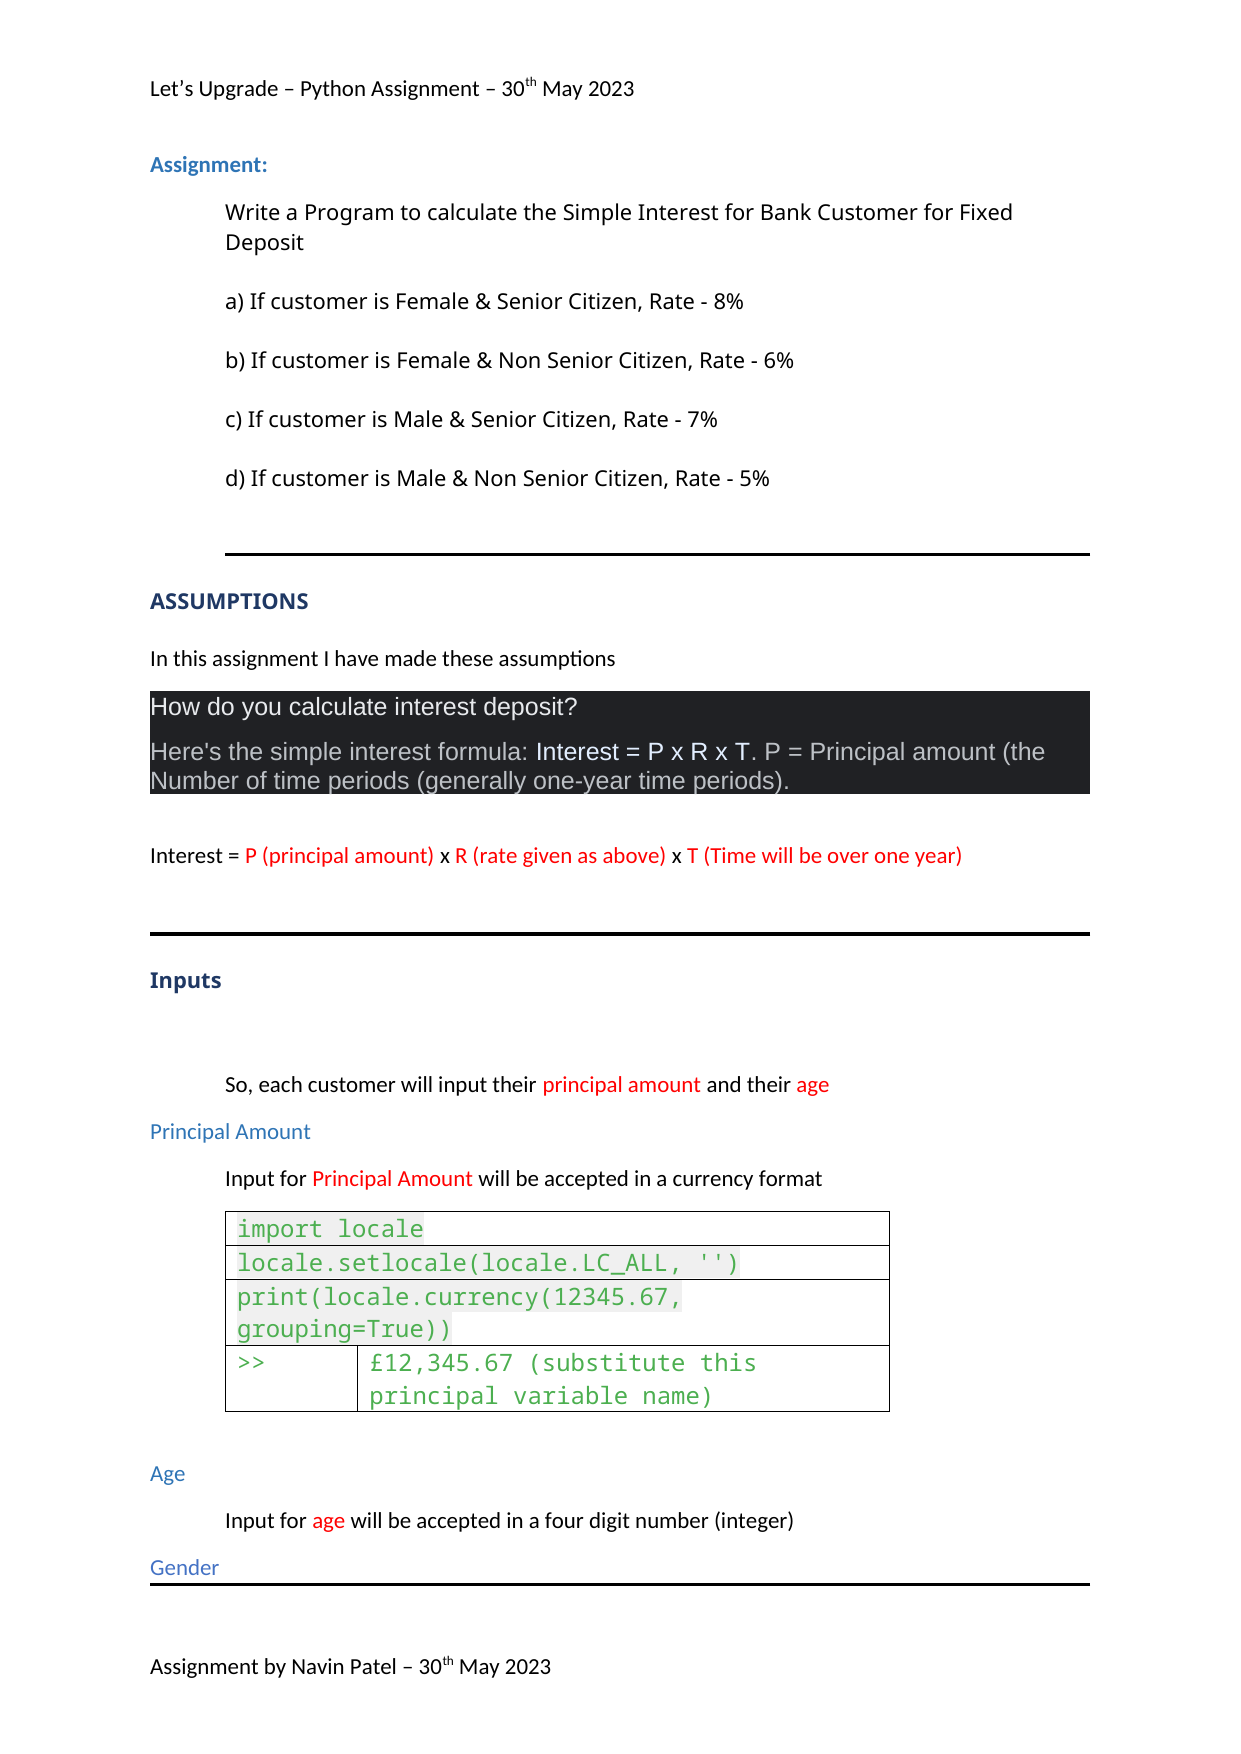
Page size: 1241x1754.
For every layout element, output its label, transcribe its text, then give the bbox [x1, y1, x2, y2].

text ASSUMPTIONS [150, 586, 1090, 615]
text Gender [150, 1553, 1090, 1583]
table_cell >> [226, 1346, 357, 1411]
text Input for age will be accepted in a four digit number (integer) [150, 1506, 1090, 1534]
text Here's the simple interest formula: Interest = P x R x T. P = Principal amount (the Number of time periods (generally one-year time periods). [150, 737, 1090, 794]
text d) If customer is Male & Non Senior Citizen, Rate - 5% [225, 462, 1090, 492]
text b) If customer is Female & Non Senior Citizen, Rate - 6% [225, 344, 1090, 374]
text Assignment: [150, 150, 1090, 178]
text So, each customer will input their principal amount and their age [150, 1071, 1090, 1099]
text Interest = P (principal amount) x R (rate given as above) x T (Time will be over one year) [150, 841, 1090, 869]
text Write a Program to calculate the Simple Interest for Bank Customer for Fixed Deposit [225, 197, 1090, 256]
table_header import locale [226, 1212, 889, 1245]
text a) If customer is Female & Senior Citizen, Rate - 8% [225, 286, 1090, 315]
text Input for Principal Amount will be accepted in a currency format [150, 1164, 1090, 1192]
table_cell locale.setlocale(locale.LC_ALL, '') [226, 1246, 889, 1278]
table_cell print(locale.currency(12345.67, grouping=True)) [226, 1280, 889, 1345]
table_cell £12,345.67 (substitute this principal variable name) [358, 1346, 889, 1411]
text c) If customer is Male & Senior Citizen, Rate - 7% [225, 403, 1090, 433]
text Inputs [150, 965, 1090, 994]
text Principal Amount [150, 1117, 1090, 1146]
text Age [150, 1459, 1090, 1487]
text How do you calculate interest deposit? [150, 691, 1090, 720]
text In this assignment I have made these assumptions [150, 644, 1090, 673]
